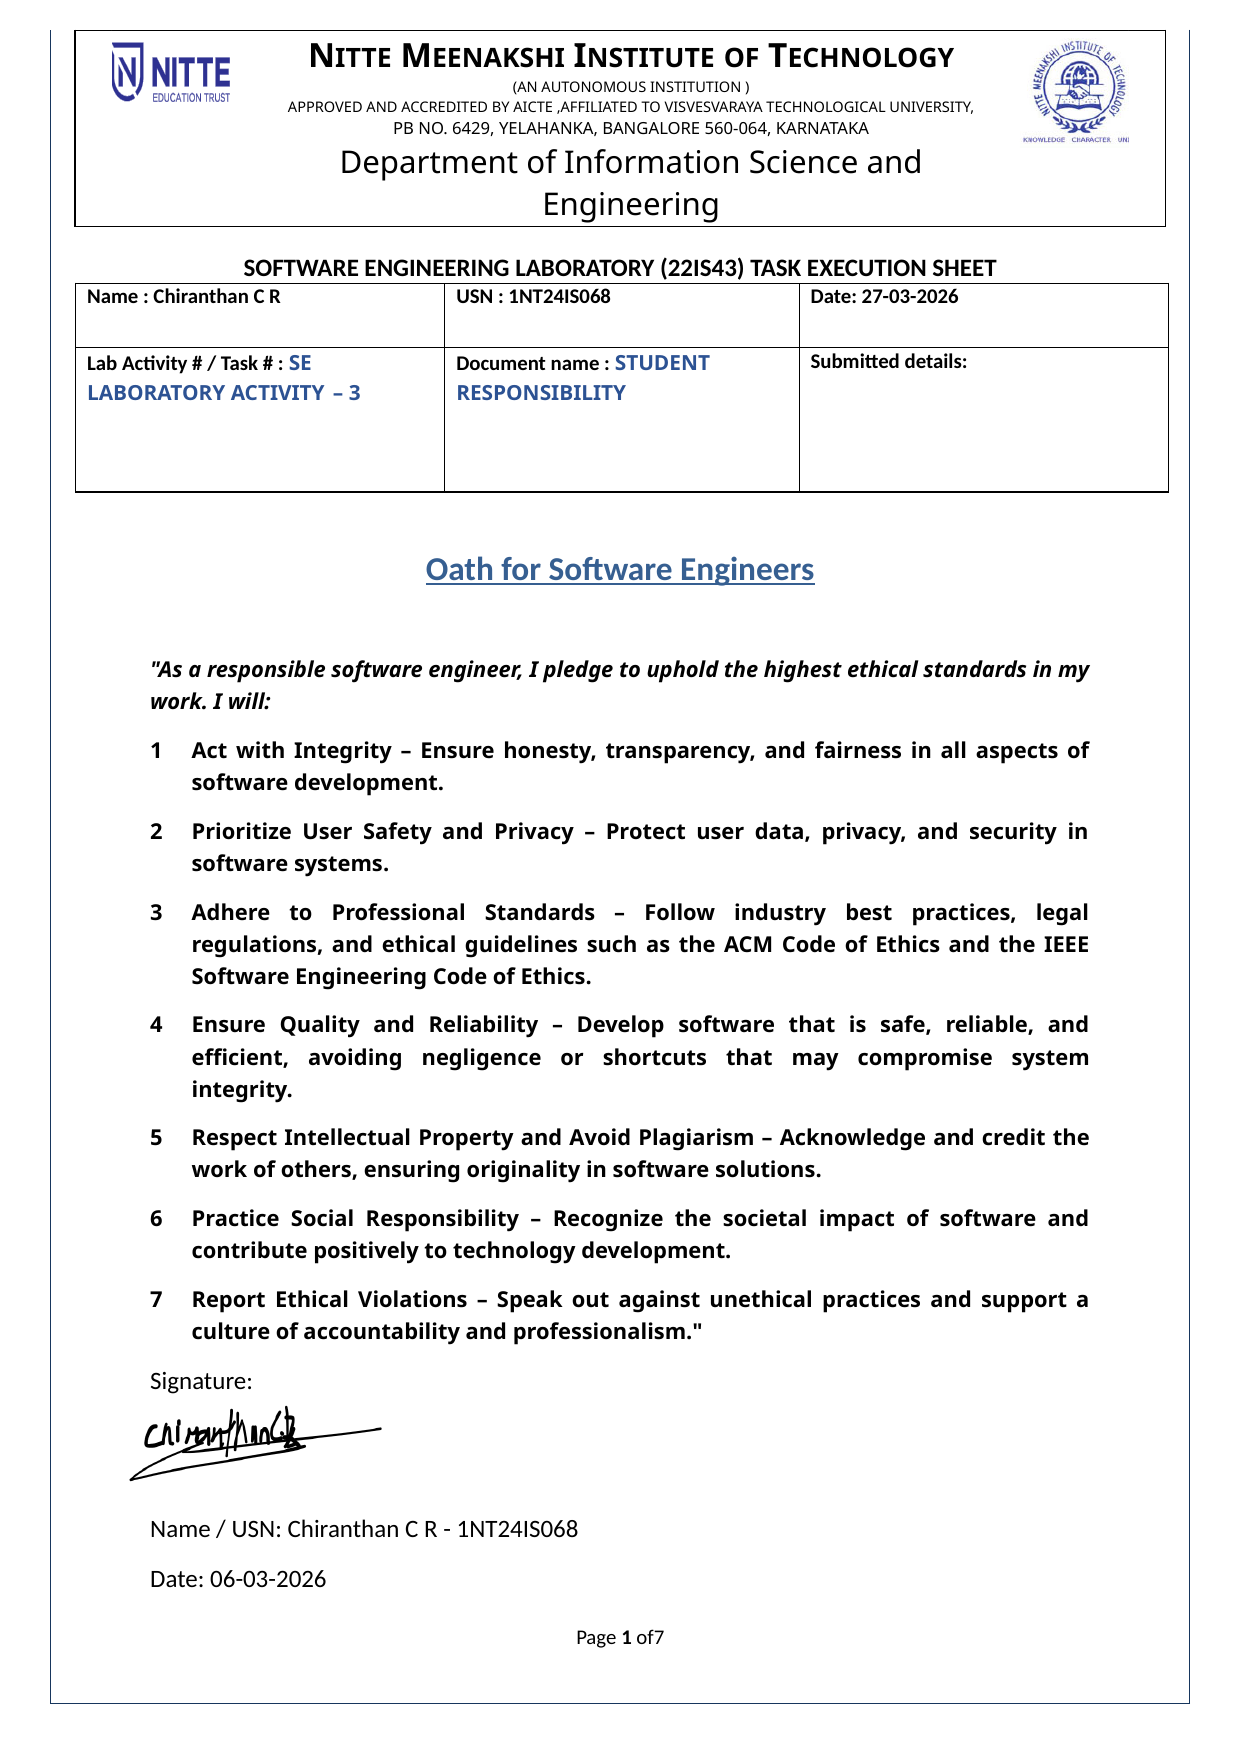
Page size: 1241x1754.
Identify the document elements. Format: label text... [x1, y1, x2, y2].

list Prioritize User Safety and Privacy – Protect user data, privacy, and security in software systems. [150, 816, 1090, 877]
list Adhere to Professional Standards – Follow industry best practices, legal regulations, and ethical guidelines such as the ACM Code of Ethics and the IEEE Software Engineering Code of Ethics. [150, 896, 1090, 990]
list Report Ethical Violations – Speak out against unethical practices and support a culture of accountability and professionalism." [150, 1284, 1090, 1346]
list Practice Social Responsibility – Recognize the societal impact of software and contribute positively to technology development. [150, 1203, 1090, 1265]
text Signature: [150, 1365, 1090, 1395]
text "As a responsible software engineer, I pledge to uphold the highest ethical standards in my work. I will: [150, 654, 1090, 716]
picture [1019, 31, 1129, 148]
subtitle Oath for Software Engineers [150, 548, 1090, 589]
picture [112, 39, 230, 103]
list Respect Intellectual Property and Avoid Plagiarism – Acknowledge and credit the work of others, ensuring originality in software solutions. [150, 1122, 1090, 1184]
list Ensure Quality and Reliability – Develop software that is safe, reliable, and efficient, avoiding negligence or shortcuts that may compromise system integrity. [150, 1009, 1090, 1103]
picture [67, 1397, 437, 1501]
text Date: 06-03-2026 [150, 1563, 1090, 1594]
list Act with Integrity – Ensure honesty, transparency, and fairness in all aspects of software development. [150, 735, 1090, 797]
text Name / USN: Chiranthan C R - 1NT24IS068 [150, 1513, 1090, 1544]
